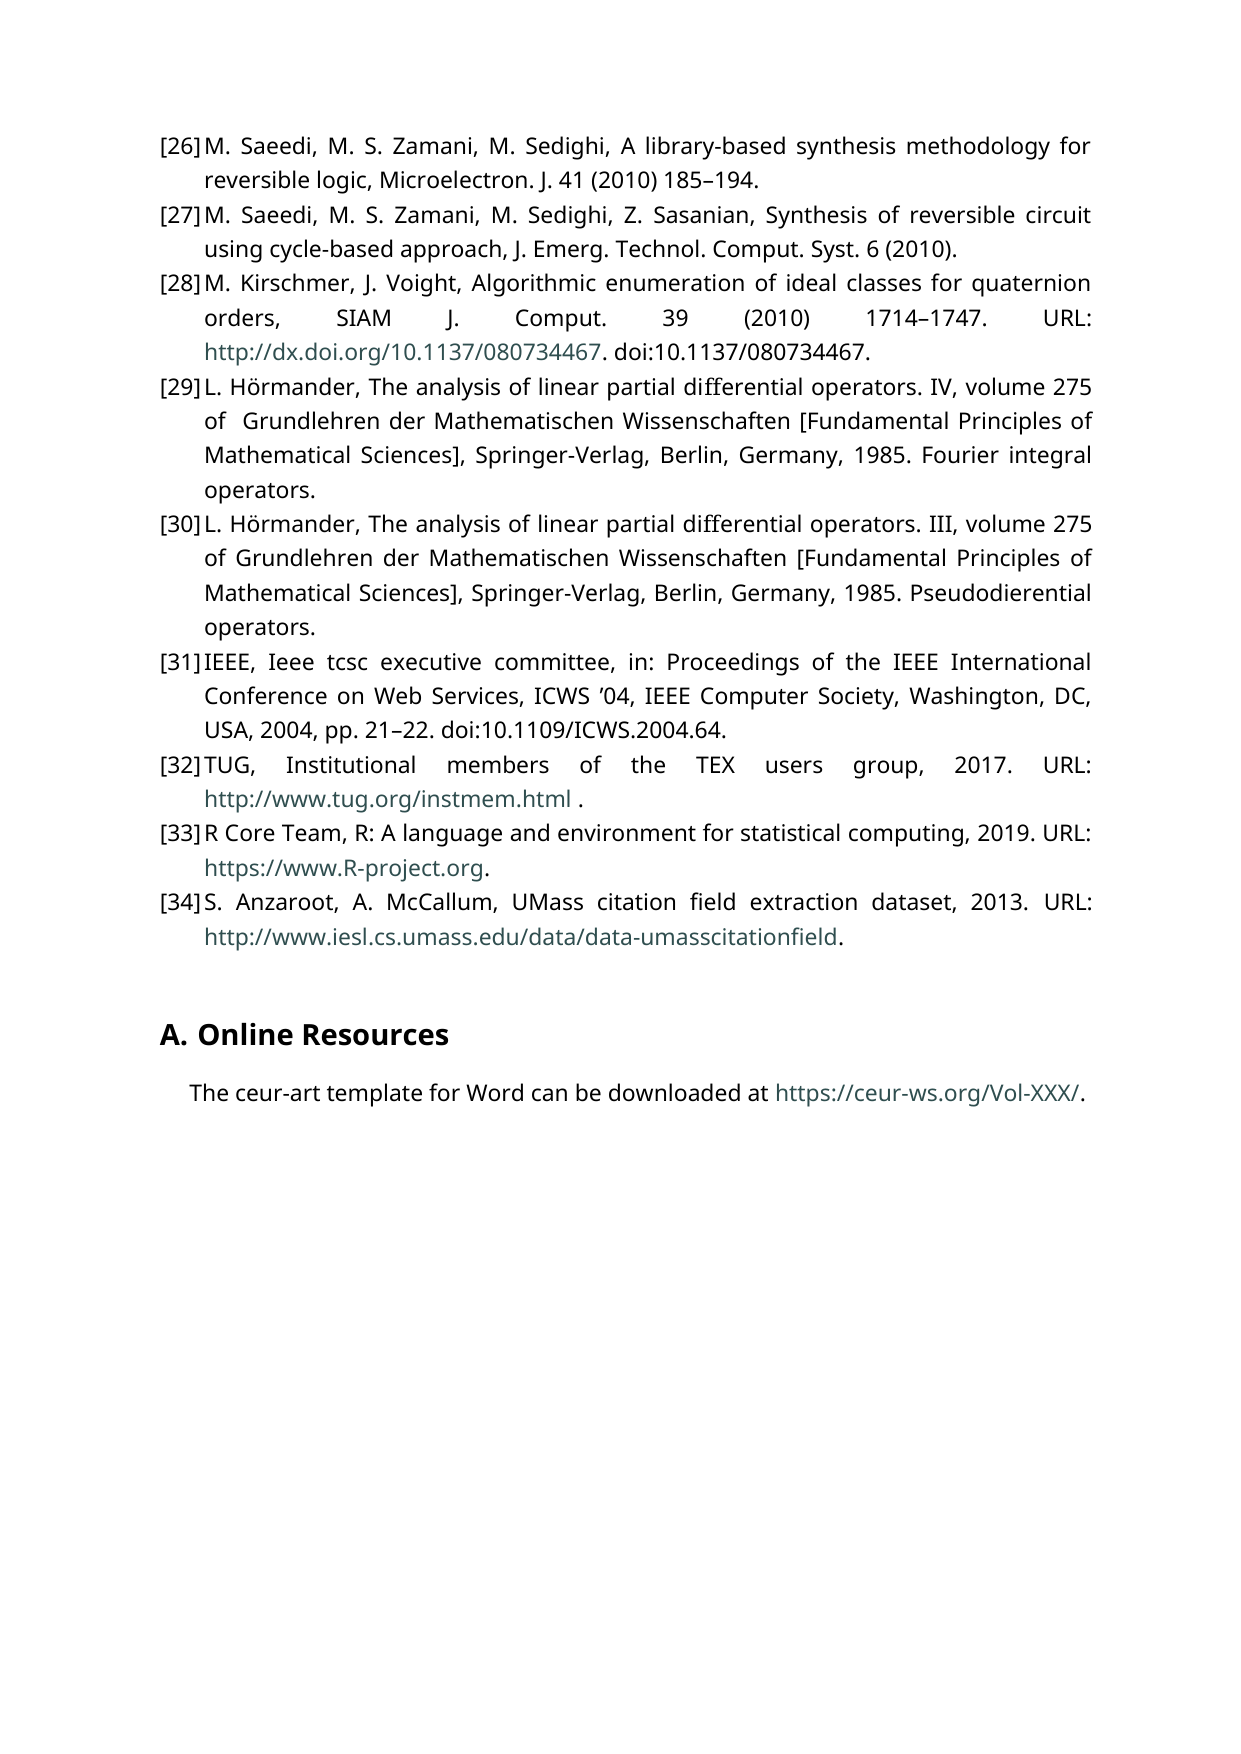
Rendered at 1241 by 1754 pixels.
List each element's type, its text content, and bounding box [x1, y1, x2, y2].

list R Core Team, R: A language and environment for statistical computing, 2019. URL: https://www.R-project.org. [159, 817, 1093, 883]
list M. Saeedi, M. S. Zamani, M. Sedighi, Z. Sasanian, Synthesis of reversible circuit using cycle-based approach, J. Emerg. Technol. Comput. Syst. 6 (2010). [159, 199, 1093, 264]
list L. Hörmander, The analysis of linear partial differential operators. III, volume 275 of Grundlehren der Mathematischen Wissenschaften [Fundamental Principles of Mathematical Sciences], Springer-Verlag, Berlin, Germany, 1985. Pseudodierential operators. [159, 508, 1093, 642]
list M. Kirschmer, J. Voight, Algorithmic enumeration of ideal classes for quaternion orders, SIAM J. Comput. 39 (2010) 1714–1747. URL: http://dx.doi.org/10.1137/080734467. doi:10.1137/080734467. [159, 267, 1093, 367]
subtitle Online Resources [159, 1014, 1093, 1054]
list M. Saeedi, M. S. Zamani, M. Sedighi, A library-based synthesis methodology for reversible logic, Microelectron. J. 41 (2010) 185–194. [159, 130, 1093, 196]
list L. Hörmander, The analysis of linear partial differential operators. IV, volume 275 of Grundlehren der Mathematischen Wissenschaften [Fundamental Principles of Mathematical Sciences], Springer-Verlag, Berlin, Germany, 1985. Fourier integral operators. [159, 371, 1093, 505]
text The ceur-art template for Word can be downloaded at https://ceur-ws.org/Vol-XXX/. [159, 1077, 1093, 1108]
list TUG, Institutional members of the TEX users group, 2017. URL: http://www.tug.org/instmem.html . [159, 749, 1093, 814]
list S. Anzaroot, A. McCallum, UMass citation field extraction dataset, 2013. URL: http://www.iesl.cs.umass.edu/data/data-umasscitationfield. [159, 886, 1093, 952]
list IEEE, Ieee tcsc executive committee, in: Proceedings of the IEEE International Conference on Web Services, ICWS ’04, IEEE Computer Society, Washington, DC, USA, 2004, pp. 21–22. doi:10.1109/ICWS.2004.64. [159, 646, 1093, 746]
